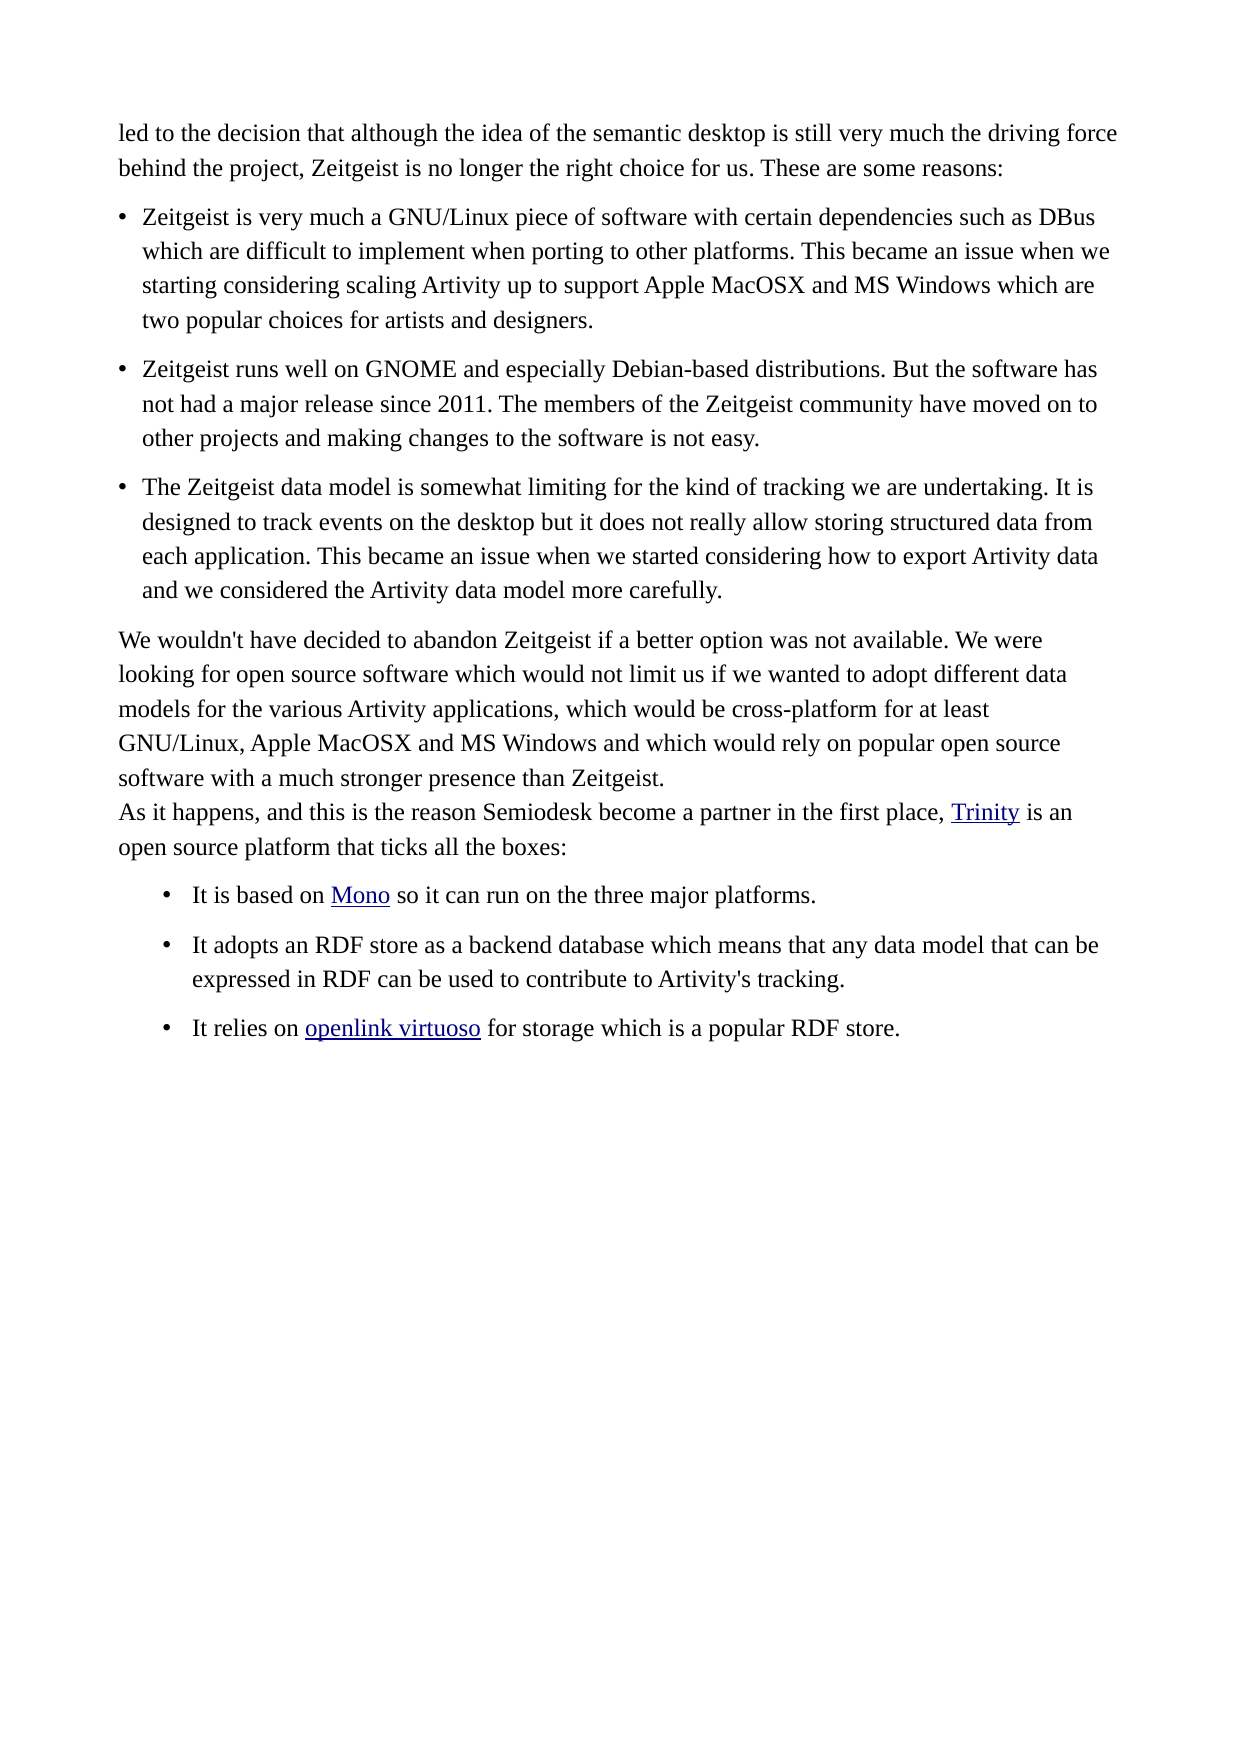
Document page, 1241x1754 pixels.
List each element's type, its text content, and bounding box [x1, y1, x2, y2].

list It relies on openlink virtuoso for storage which is a popular RDF store. [162, 1013, 1122, 1042]
text We wouldn't have decided to abandon Zeitgeist if a better option was not available. We were looking for open source software which would not limit us if we wanted to adopt different data models for the various Artivity applications, which would be cross-platform for at least GNU/Linux, Apple MacOSX and MS Windows and which would rely on popular open source software with a much stronger presence than Zeitgeist. As it happens, and this is the reason Semiodesk become a partner in the first place, Trinity is an open source platform that ticks all the boxes: [118, 625, 1122, 860]
list Zeitgeist runs well on GNOME and especially Debian-based distributions. But the software has not had a major release since 2011. The members of the Zeitgeist community have moved on to other projects and making changes to the software is not easy. [118, 354, 1122, 452]
list It adopts an RDF store as a backend database which means that any data model that can be expressed in RDF can be used to contribute to Artivity's tracking. [162, 930, 1122, 993]
list It is based on Mono so it can run on the three major platforms. [162, 881, 1122, 909]
list Zeitgeist is very much a GNU/Linux piece of software with certain dependencies such as DBus which are difficult to implement when porting to other platforms. This became an issue when we starting considering scaling Artivity up to support Apple MacOSX and MS Windows which are two popular choices for artists and designers. [118, 202, 1122, 334]
text led to the decision that although the idea of the semantic desktop is still very much the driving force behind the project, Zeitgeist is no longer the right choice for us. These are some reasons: [118, 118, 1122, 181]
list The Zeitgeist data model is somewhat limiting for the kind of tracking we are undertaking. It is designed to track events on the desktop but it does not really allow storing structured data from each application. This became an issue when we started considering how to export Artivity data and we considered the Artivity data model more carefully. [118, 472, 1122, 604]
